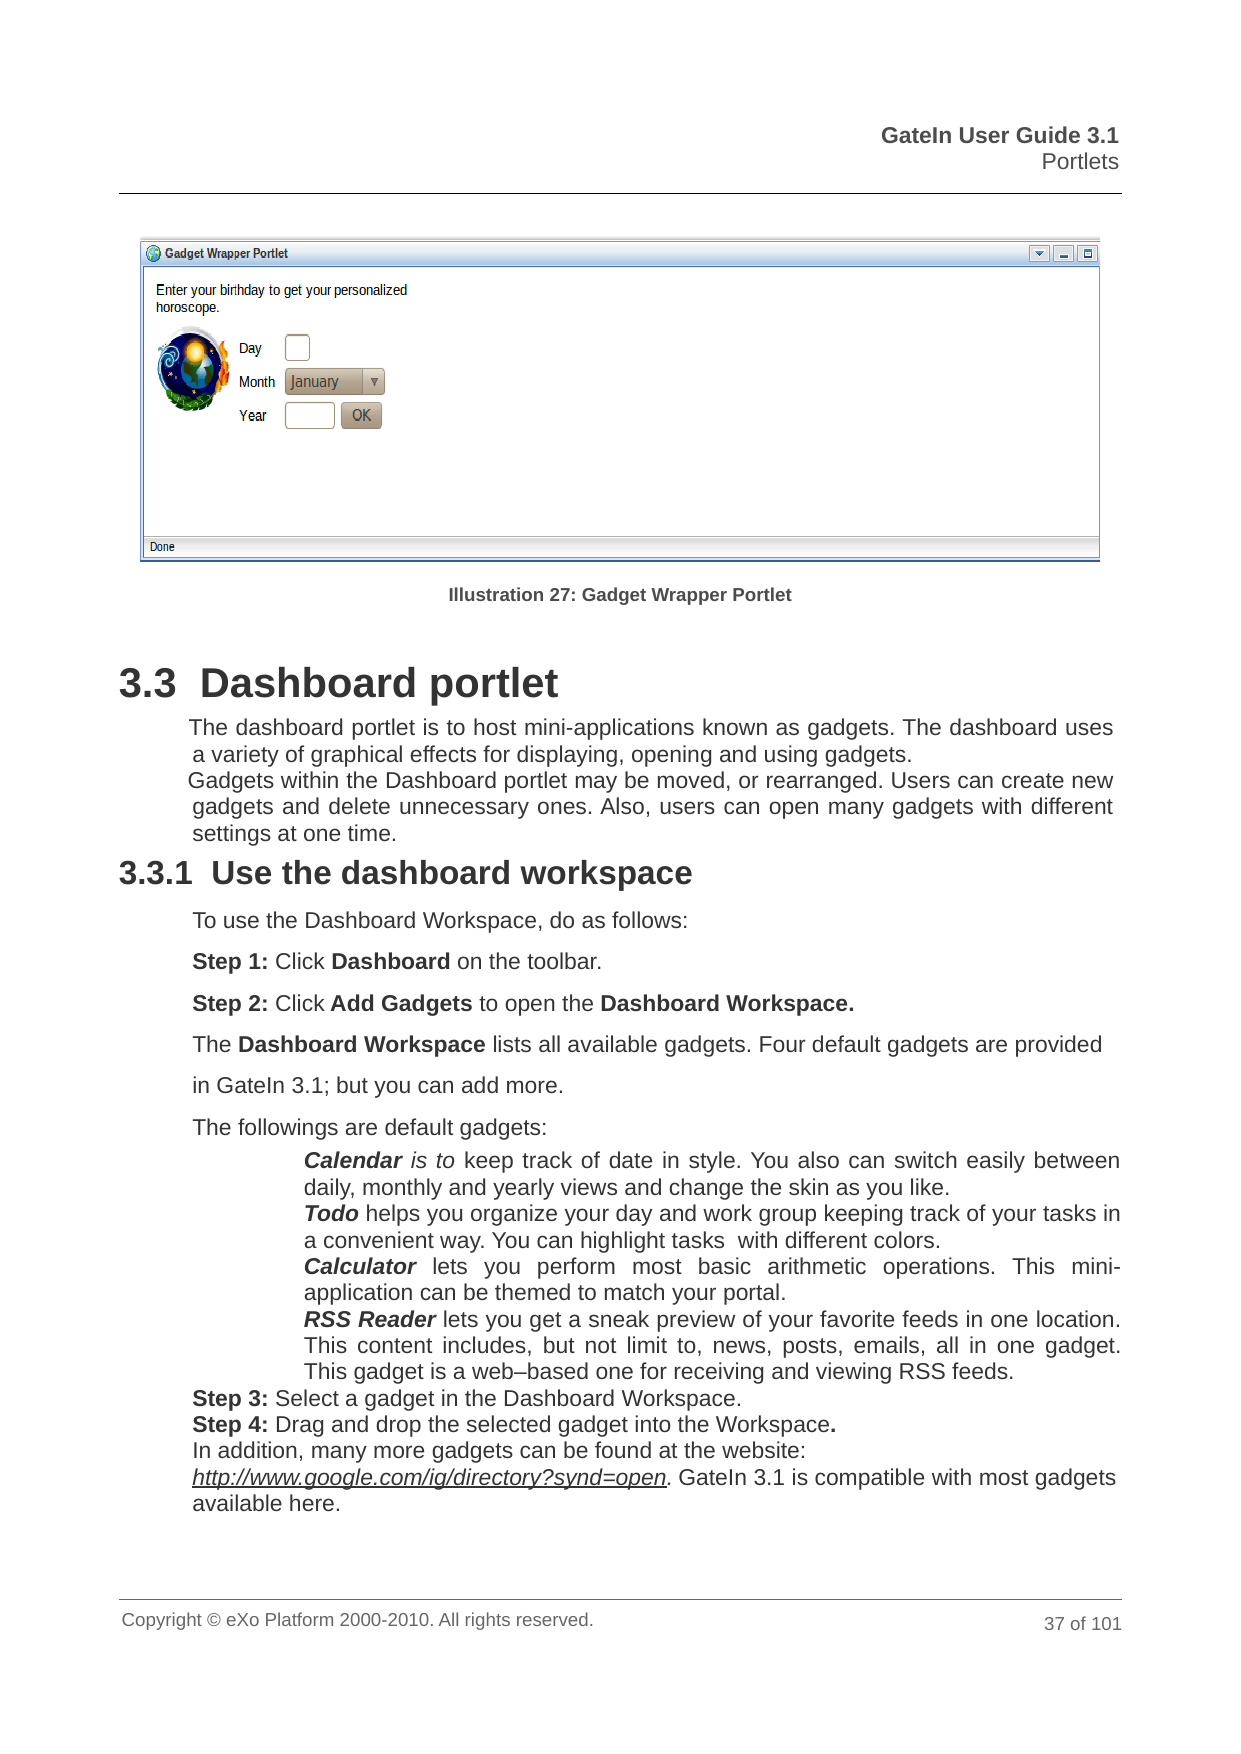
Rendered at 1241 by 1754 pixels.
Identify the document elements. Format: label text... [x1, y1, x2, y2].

list Calculator lets you perform most basic arithmetic operations. This mini-application can be themed to match your portal. [266, 1253, 1122, 1306]
text Step 1: Click Dashboard on the toolbar. [118, 948, 1122, 974]
list Calendar is to keep track of date in style. You also can switch easily between daily, monthly and yearly views and change the skin as you like. [266, 1147, 1122, 1200]
subtitle Use the dashboard workspace [118, 853, 1122, 892]
subtitle Dashboard portlet [118, 659, 1122, 707]
text The Dashboard Workspace lists all available gadgets. Four default gadgets are provided [118, 1031, 1122, 1057]
list The dashboard portlet is to host mini-applications known as gadgets. The dashboard uses a variety of graphical effects for displaying, opening and using gadgets. [136, 714, 1122, 767]
text The followings are default gadgets: [118, 1114, 1122, 1140]
picture [139, 236, 1101, 562]
list RSS Reader lets you get a sneak preview of your favorite feeds in one location. This content includes, but not limit to, news, posts, emails, all in one gadget. This gadget is a web–based one for receiving and viewing RSS feeds. [266, 1306, 1122, 1385]
text Illustration 27: Gadget Wrapper Portlet [140, 562, 1100, 605]
text To use the Dashboard Workspace, do as follows: [118, 907, 1122, 933]
text in GateIn 3.1; but you can add more. [118, 1072, 1122, 1099]
list Step 3: Select a gadget in the Dashboard Workspace. [136, 1385, 1122, 1411]
list Todo helps you organize your day and work group keeping track of your tasks in a convenient way. You can highlight tasks with different colors. [266, 1200, 1122, 1253]
text Step 2: Click Add Gadgets to open the Dashboard Workspace. [118, 989, 1122, 1016]
list Gadgets within the Dashboard portlet may be moved, or rearranged. Users can create new gadgets and delete unnecessary ones. Also, users can open many gadgets with different settings at one time. [136, 767, 1122, 846]
list Step 4: Drag and drop the selected gadget into the Workspace. [118, 1411, 1122, 1437]
list In addition, many more gadgets can be found at the website: http://www.google.com/ig/directory?synd=open. GateIn 3.1 is compatible with most gadgets available here. [136, 1437, 1122, 1516]
